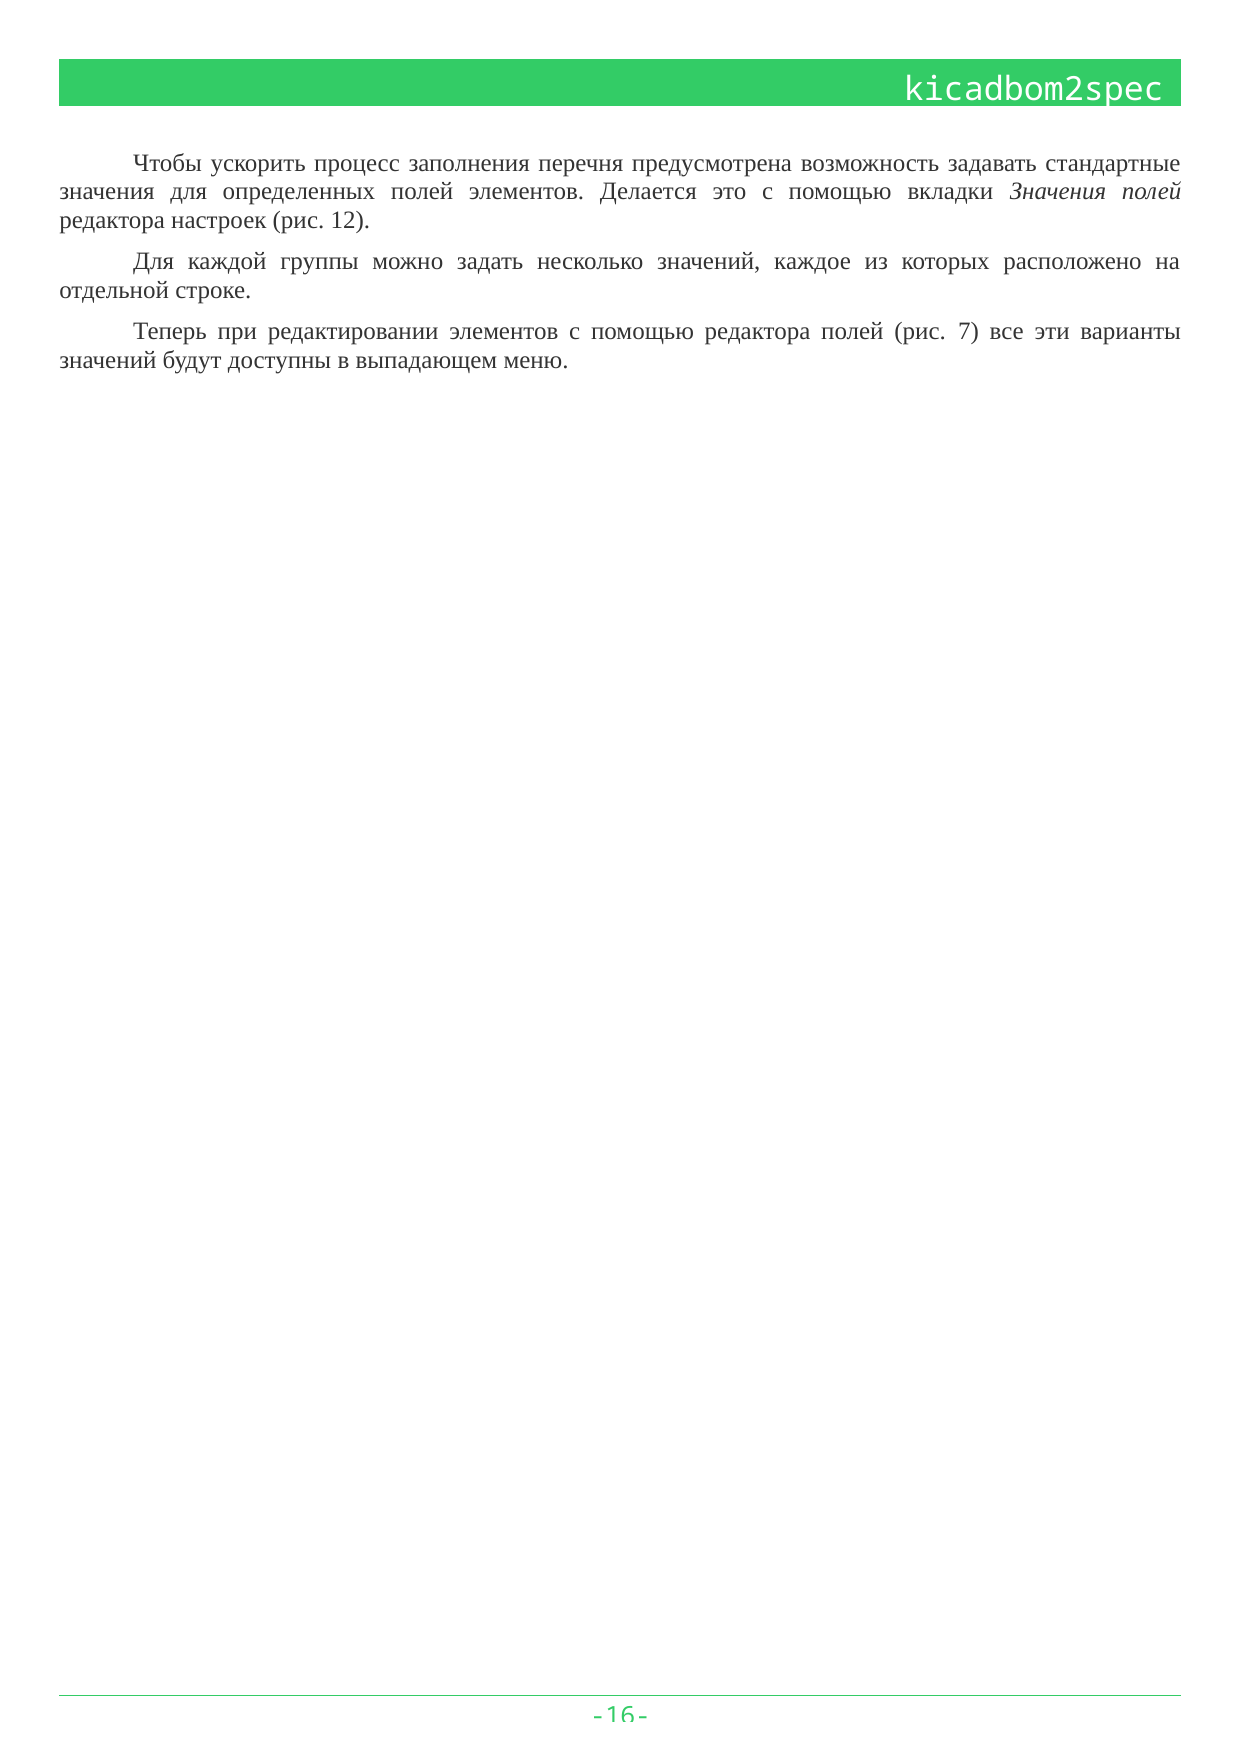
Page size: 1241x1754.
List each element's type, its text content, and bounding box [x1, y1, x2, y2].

text Теперь при редактировании элементов с помощью редактора полей (рис. 7) все эти варианты значений будут доступны в выпадающем меню. [59, 316, 1181, 374]
text Для каждой группы можно задать несколько значений, каждое из которых расположено на отдельной строке. [59, 246, 1181, 304]
text Чтобы ускорить процесс заполнения перечня предусмотрена возможность задавать стандартные значения для определенных полей элементов. Делается это с помощью вкладки Значения полей редактора настроек (рис. 12). [59, 148, 1181, 234]
